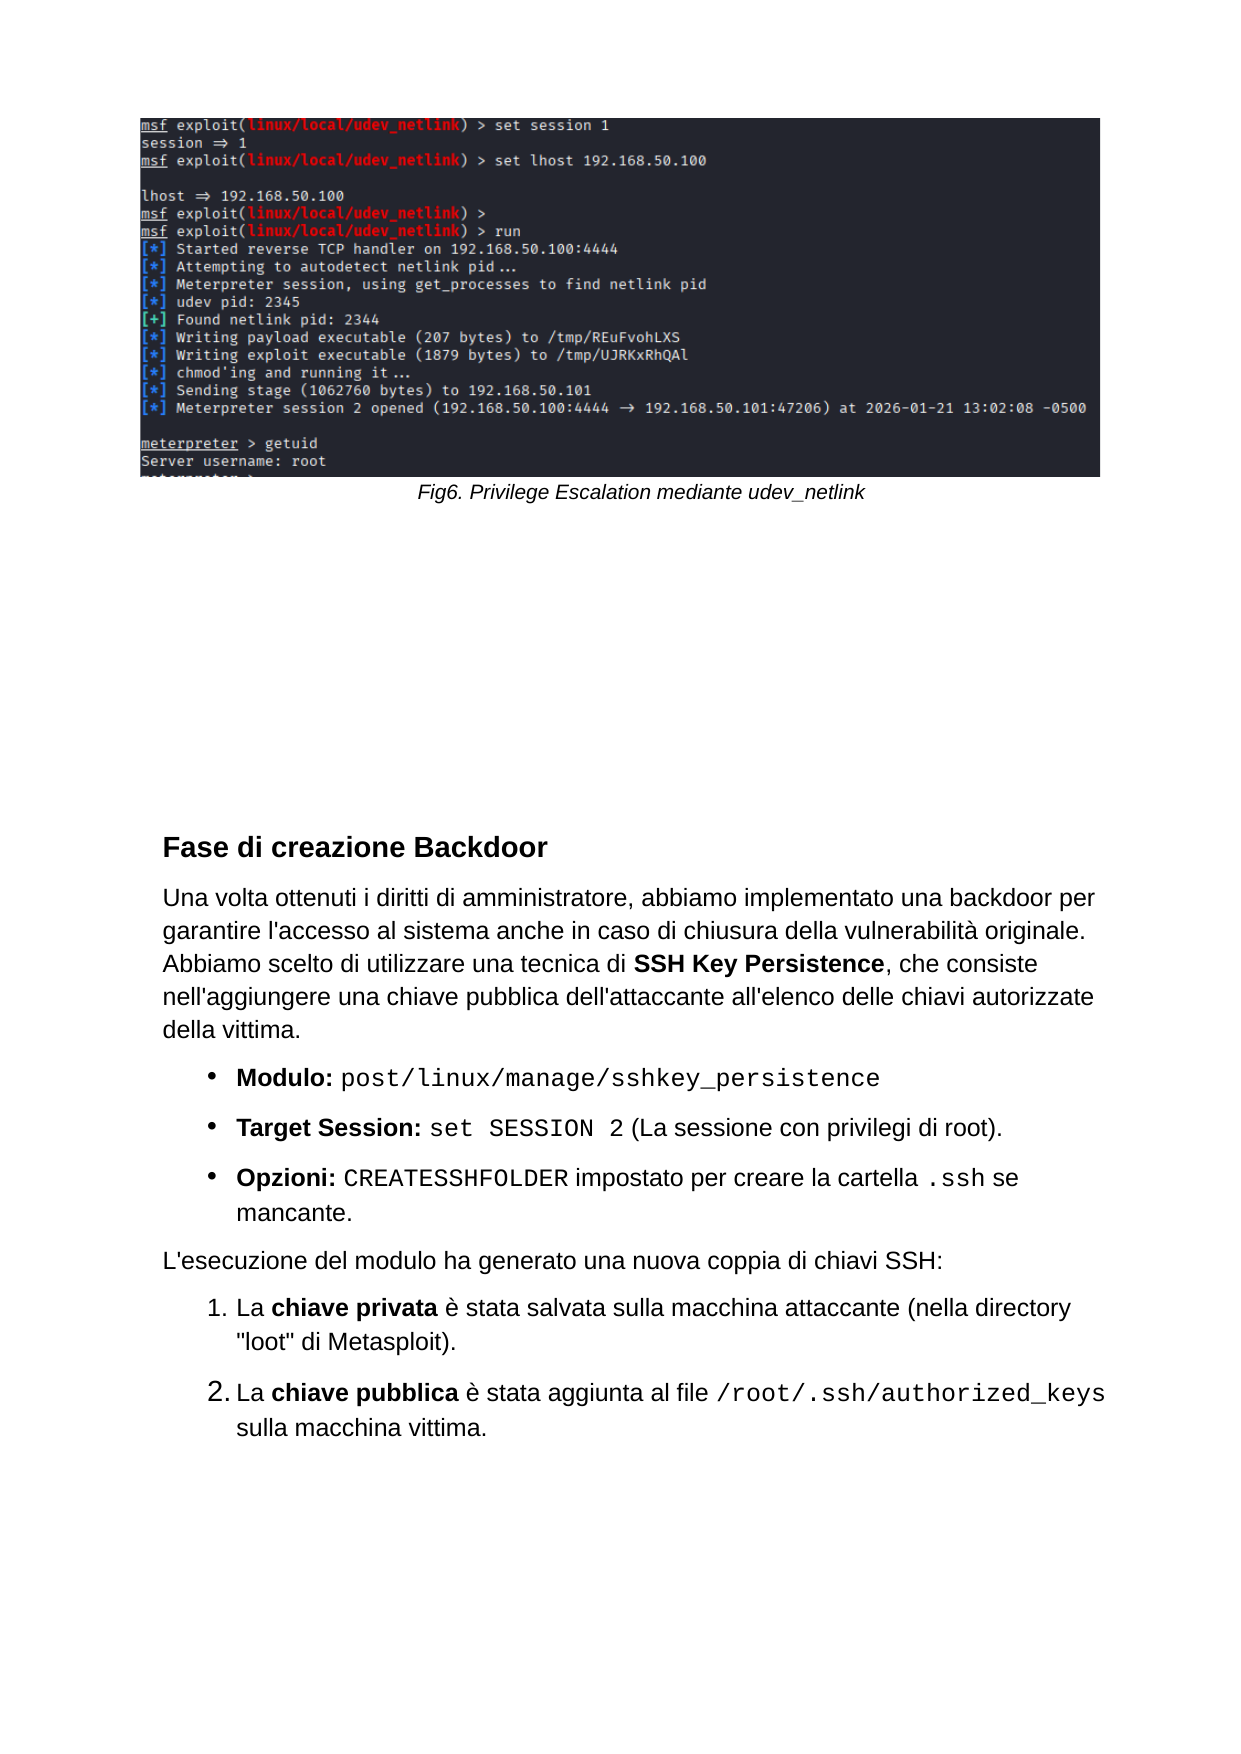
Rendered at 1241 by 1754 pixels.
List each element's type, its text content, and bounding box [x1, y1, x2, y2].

text Fase di creazione Backdoor [162, 830, 1122, 863]
list Modulo: post/linux/manage/sshkey_persistence [207, 1063, 1122, 1094]
text L'esecuzione del modulo ha generato una nuova coppia di chiavi SSH: [162, 1246, 1122, 1274]
text Fig6. Privilege Escalation mediante udev_netlink [162, 118, 1122, 504]
list La chiave pubblica è stata aggiunta al file /root/.ssh/authorized_keys sulla macchina vittima. [207, 1374, 1122, 1442]
text Una volta ottenuti i diritti di amministratore, abbiamo implementato una backdoor per garantire l'accesso al sistema anche in caso di chiusura della vulnerabilità originale. Abbiamo scelto di utilizzare una tecnica di SSH Key Persistence, che consiste nell'aggiungere una chiave pubblica dell'attaccante all'elenco delle chiavi autorizzate della vittima. [162, 883, 1122, 1044]
list La chiave privata è stata salvata sulla macchina attaccante (nella directory "loot" di Metasploit). [207, 1293, 1122, 1355]
list Target Session: set SESSION 2 (La sessione con privilegi di root). [207, 1113, 1122, 1144]
list Opzioni: CREATESSHFOLDER impostato per creare la cartella .ssh se mancante. [207, 1163, 1122, 1227]
picture [140, 118, 1100, 477]
